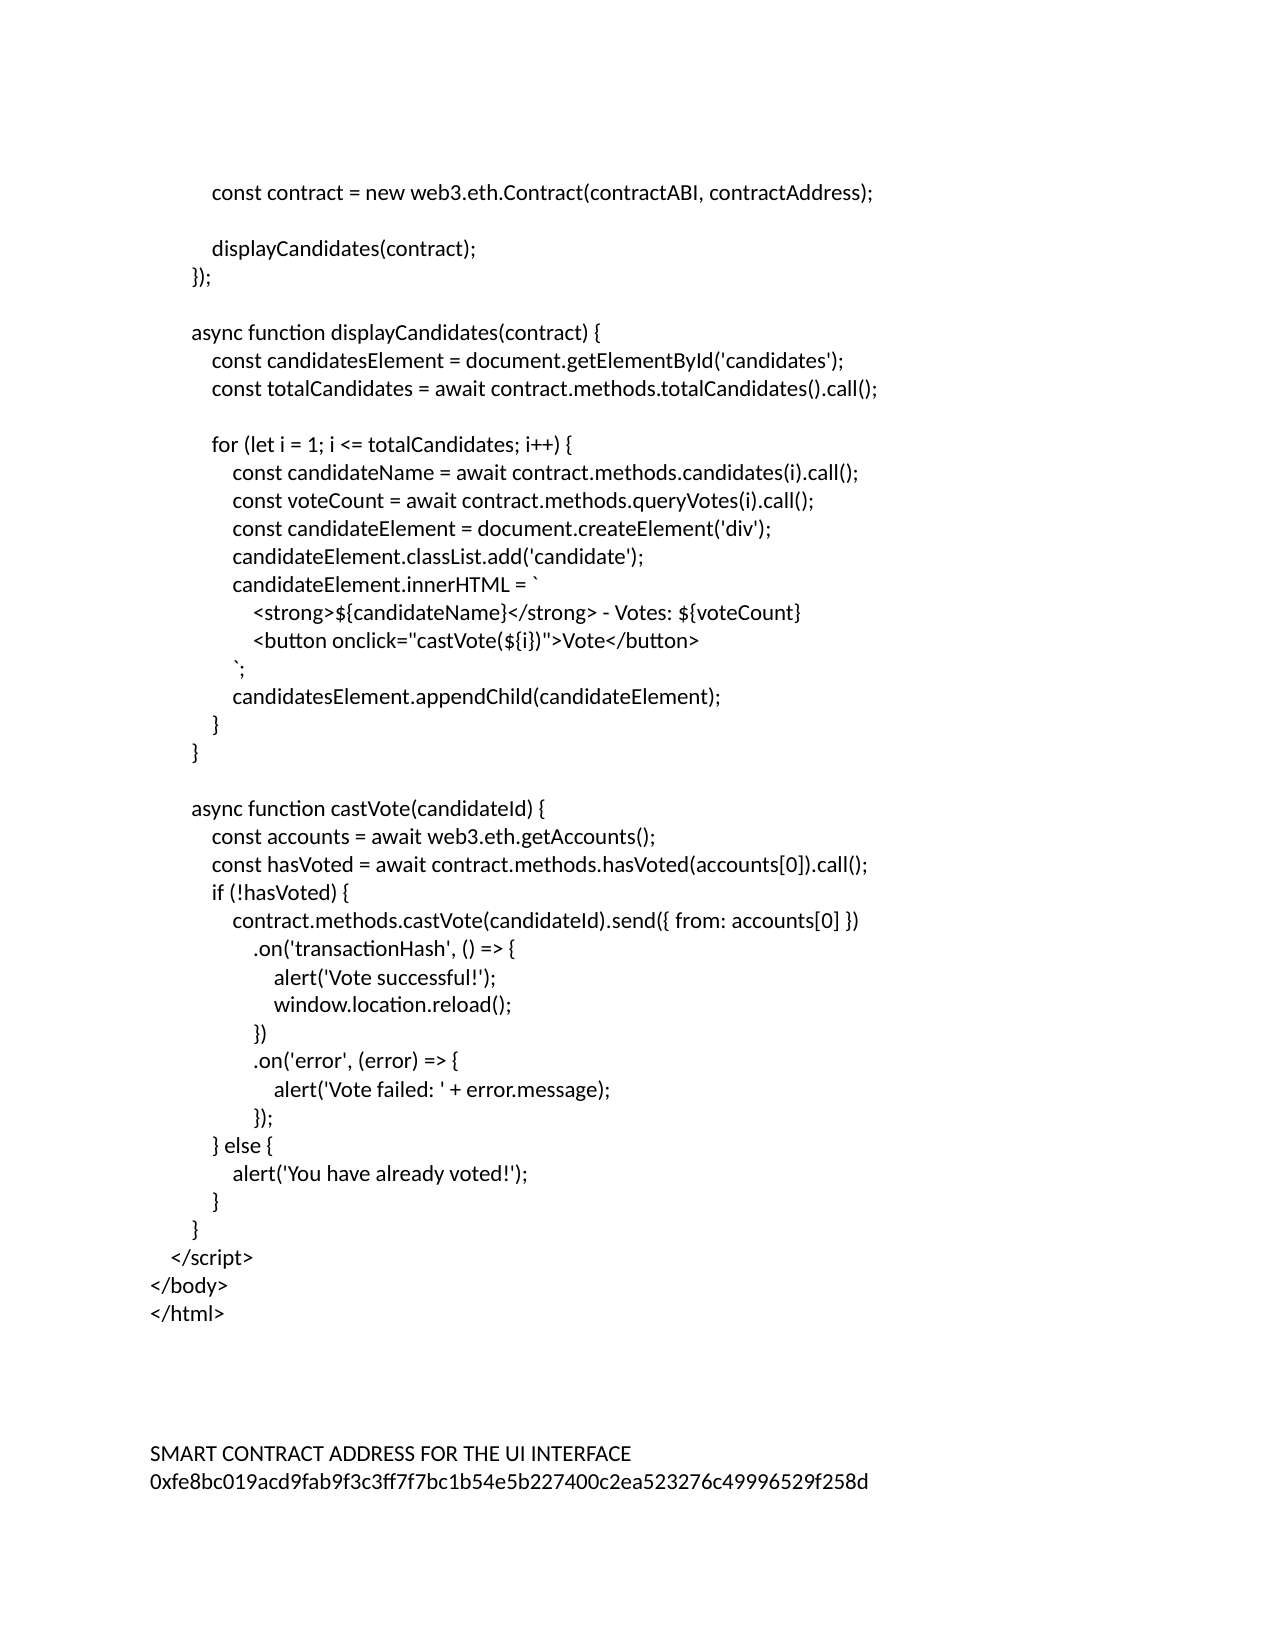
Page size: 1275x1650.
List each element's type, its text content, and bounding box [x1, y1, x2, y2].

text } [150, 738, 1125, 766]
text <button onclick="castVote(${i})">Vote</button> [150, 626, 1125, 654]
text } [150, 1187, 1125, 1215]
text }); [150, 262, 1125, 290]
text if (!hasVoted) { [150, 878, 1125, 907]
text async function castVote(candidateId) { [150, 794, 1125, 822]
text const contract = new web3.eth.Contract(contractABI, contractAddress); [150, 178, 1125, 206]
text `; [150, 654, 1125, 682]
text const candidateElement = document.createElement('div'); [150, 514, 1125, 542]
text const candidatesElement = document.getElementById('candidates'); [150, 346, 1125, 374]
text SMART CONTRACT ADDRESS FOR THE UI INTERFACE [150, 1439, 1125, 1467]
text <strong>${candidateName}</strong> - Votes: ${voteCount} [150, 598, 1125, 626]
text const accounts = await web3.eth.getAccounts(); [150, 822, 1125, 851]
text }); [150, 1103, 1125, 1131]
text async function displayCandidates(contract) { [150, 318, 1125, 346]
text displayCandidates(contract); [150, 234, 1125, 262]
text window.location.reload(); [150, 991, 1125, 1019]
text alert('You have already voted!'); [150, 1159, 1125, 1187]
text } else { [150, 1131, 1125, 1159]
text const totalCandidates = await contract.methods.totalCandidates().call(); [150, 374, 1125, 402]
text .on('transactionHash', () => { [150, 934, 1125, 963]
text .on('error', (error) => { [150, 1047, 1125, 1075]
text </body> [150, 1271, 1125, 1299]
text alert('Vote successful!'); [150, 963, 1125, 991]
text } [150, 710, 1125, 738]
text const candidateName = await contract.methods.candidates(i).call(); [150, 458, 1125, 486]
text } [150, 1215, 1125, 1243]
text candidateElement.classList.add('candidate'); [150, 542, 1125, 570]
text const hasVoted = await contract.methods.hasVoted(accounts[0]).call(); [150, 851, 1125, 878]
text contract.methods.castVote(candidateId).send({ from: accounts[0] }) [150, 907, 1125, 934]
text 0xfe8bc019acd9fab9f3c3ff7f7bc1b54e5b227400c2ea523276c49996529f258d [150, 1467, 1125, 1495]
text candidatesElement.appendChild(candidateElement); [150, 682, 1125, 710]
text }) [150, 1019, 1125, 1047]
text candidateElement.innerHTML = ` [150, 570, 1125, 598]
text const voteCount = await contract.methods.queryVotes(i).call(); [150, 486, 1125, 514]
text for (let i = 1; i <= totalCandidates; i++) { [150, 430, 1125, 458]
text </script> [150, 1243, 1125, 1271]
text </html> [150, 1299, 1125, 1327]
text alert('Vote failed: ' + error.message); [150, 1075, 1125, 1103]
